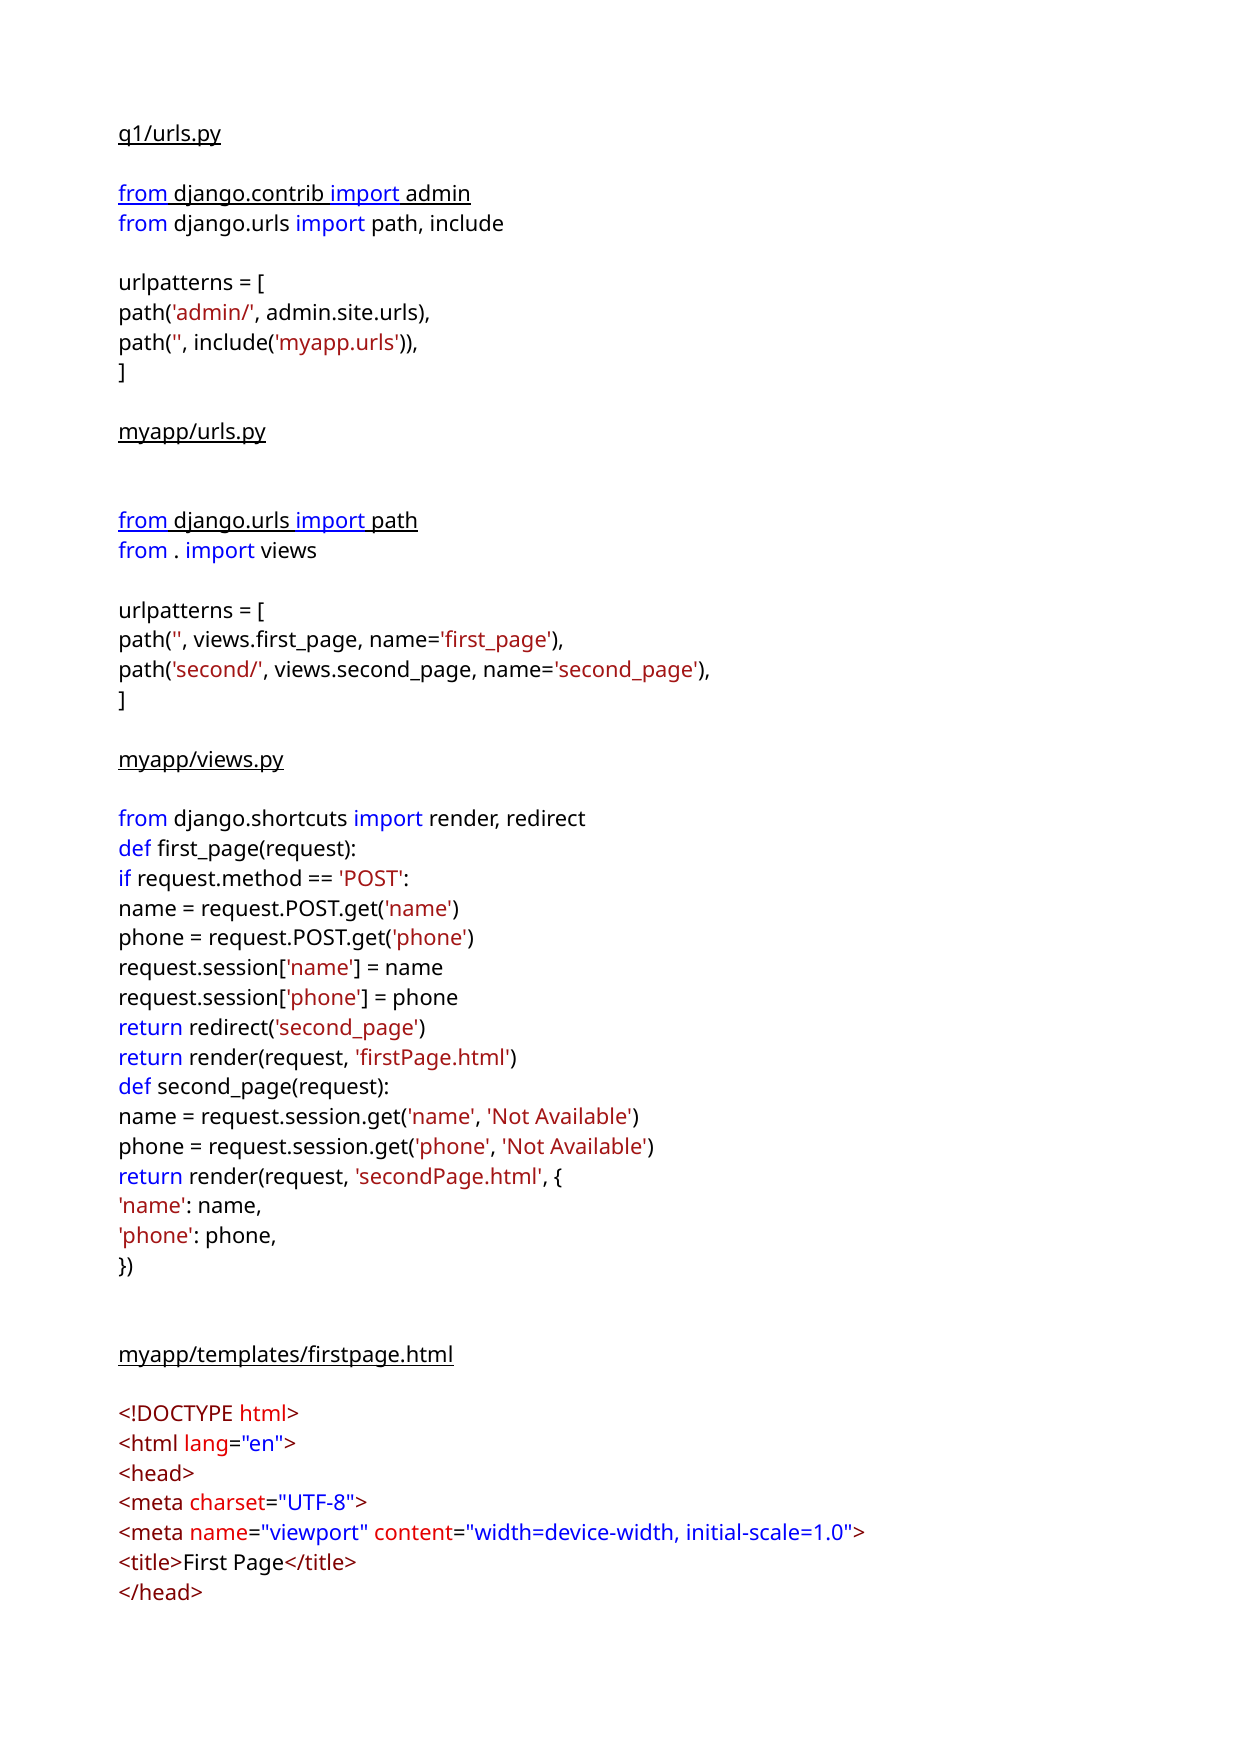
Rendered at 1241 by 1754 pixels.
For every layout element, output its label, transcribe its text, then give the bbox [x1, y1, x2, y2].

text name = request.session.get('name', 'Not Available') [118, 1101, 1122, 1131]
text def first_page(request): [118, 833, 1122, 863]
text phone = request.POST.get('phone') [118, 922, 1122, 952]
text 'name': name, [118, 1190, 1122, 1220]
text }) [118, 1250, 1122, 1280]
text ] [118, 356, 1122, 386]
text <html lang="en"> [118, 1428, 1122, 1457]
text path('admin/', admin.site.urls), [118, 297, 1122, 327]
text <meta charset="UTF-8"> [118, 1487, 1122, 1517]
text return redirect('second_page') [118, 1012, 1122, 1041]
text return render(request, 'firstPage.html') [118, 1041, 1122, 1071]
text request.session['name'] = name [118, 952, 1122, 982]
text <head> [118, 1457, 1122, 1487]
text path('', include('myapp.urls')), [118, 327, 1122, 356]
text if request.method == 'POST': [118, 863, 1122, 892]
text <!DOCTYPE html> [118, 1398, 1122, 1428]
text 'phone': phone, [118, 1220, 1122, 1250]
text from django.urls import path, include [118, 207, 1122, 237]
text myapp/views.py [118, 743, 1122, 773]
text request.session['phone'] = phone [118, 982, 1122, 1012]
text path('second/', views.second_page, name='second_page'), [118, 654, 1122, 684]
text path('', views.first_page, name='first_page'), [118, 624, 1122, 654]
text urlpatterns = [ [118, 267, 1122, 297]
text name = request.POST.get('name') [118, 892, 1122, 922]
text <title>First Page</title> [118, 1547, 1122, 1577]
text phone = request.session.get('phone', 'Not Available') [118, 1131, 1122, 1161]
text from . import views [118, 535, 1122, 565]
text return render(request, 'secondPage.html', { [118, 1161, 1122, 1190]
text <meta name="viewport" content="width=device-width, initial-scale=1.0"> [118, 1517, 1122, 1547]
text from django.urls import path [118, 505, 1122, 535]
text from django.contrib import admin [118, 178, 1122, 207]
text myapp/urls.py [118, 416, 1122, 446]
text myapp/templates/firstpage.html [118, 1339, 1122, 1369]
text def second_page(request): [118, 1071, 1122, 1101]
text </head> [118, 1577, 1122, 1606]
text q1/urls.py [118, 118, 1122, 148]
text from django.shortcuts import render, redirect [118, 803, 1122, 833]
text urlpatterns = [ [118, 594, 1122, 624]
text ] [118, 684, 1122, 714]
